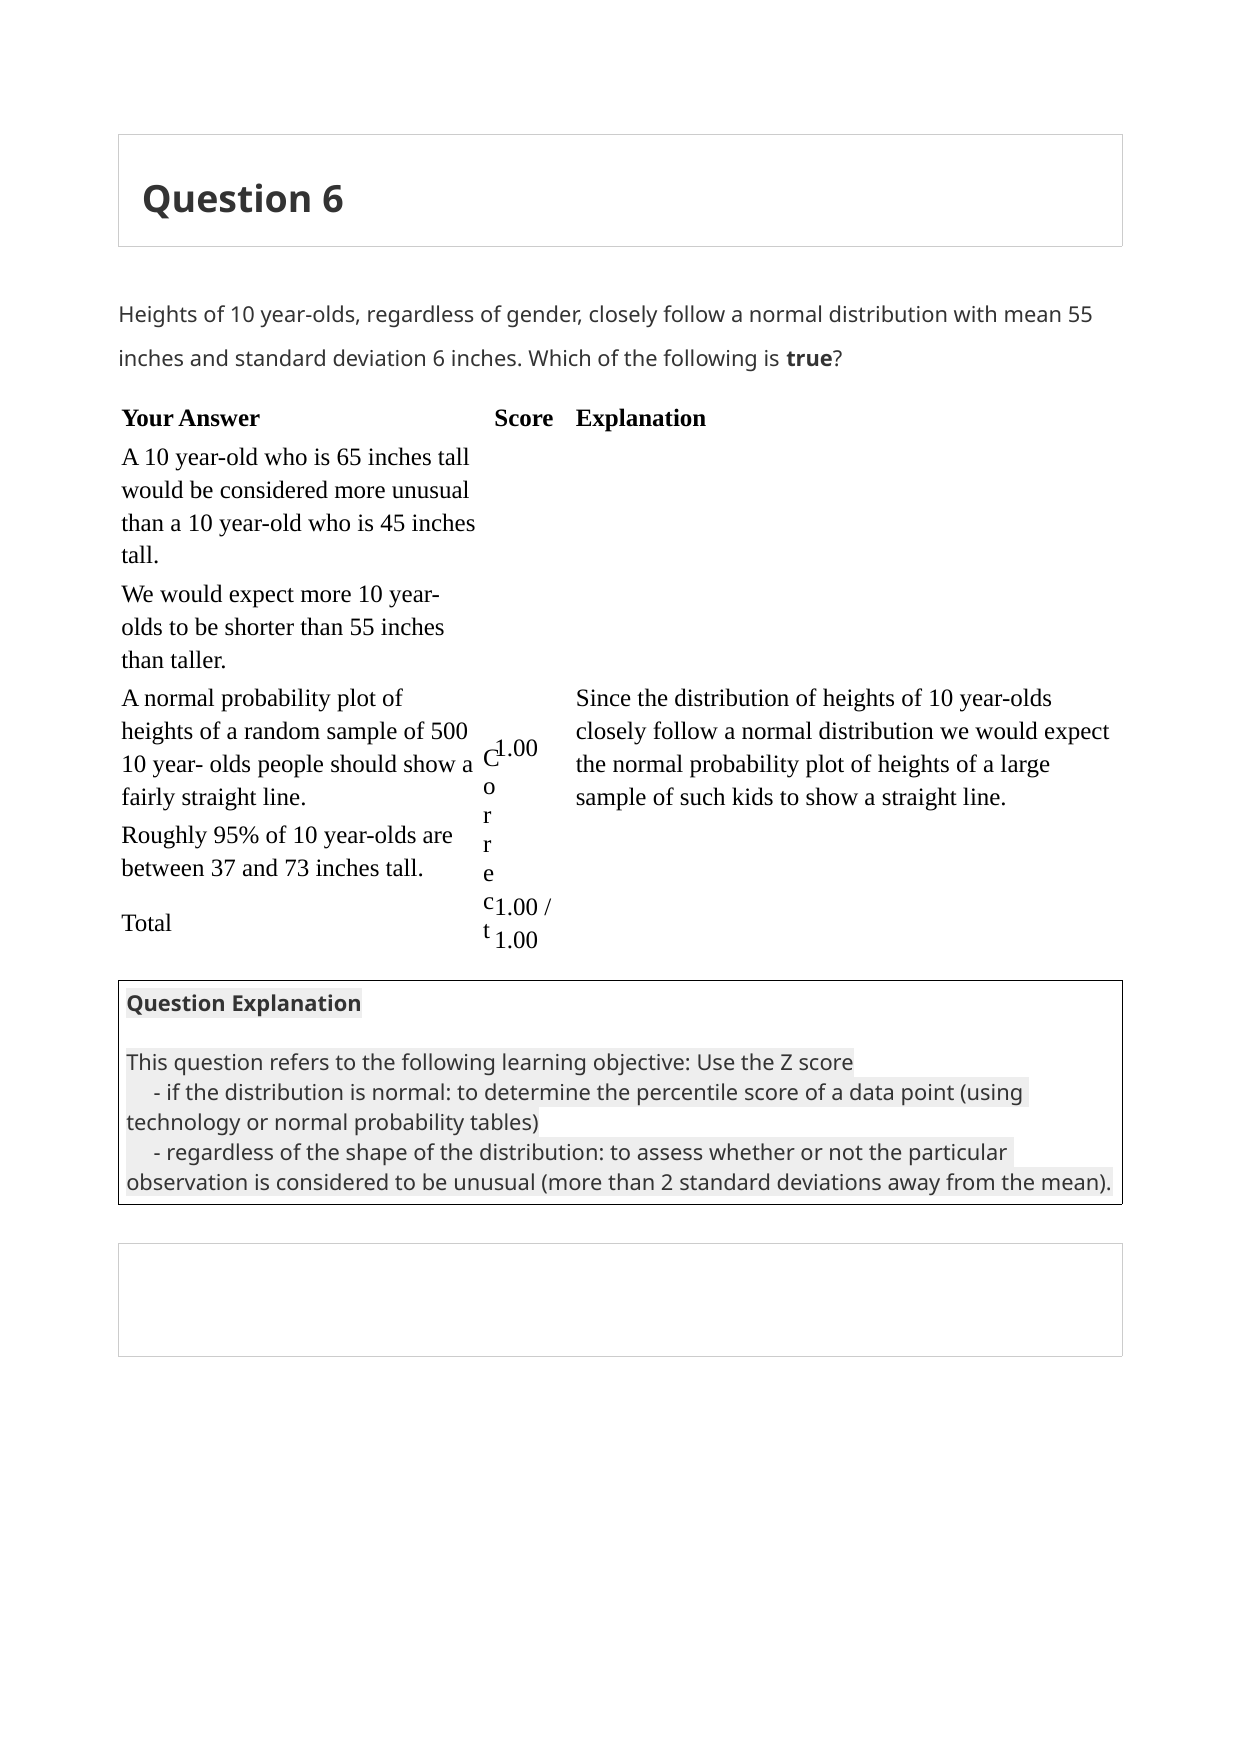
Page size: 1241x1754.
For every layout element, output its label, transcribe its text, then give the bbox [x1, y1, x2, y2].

table_cell [573, 435, 1122, 572]
table_cell We would expect more 10 year-olds to be shorter than 55 inches than taller. [118, 572, 480, 676]
table_cell [487, 751, 491, 765]
table_cell [573, 814, 1122, 885]
table_cell Roughly 95% of 10 year-olds are between 37 and 73 inches tall. [118, 814, 480, 885]
table_cell A normal probability plot of heights of a random sample of 500 10 year- olds people should show a fairly straight line. [118, 676, 480, 813]
table_cell 1.00 / 1.00 [491, 885, 573, 956]
table_cell [485, 885, 491, 899]
table_cell A 10 year-old who is 65 inches tall would be considered more unusual than a 10 year-old who is 45 inches tall. [118, 435, 480, 572]
table_cell [480, 885, 491, 956]
table_header Score [491, 396, 573, 435]
table_cell [480, 676, 491, 822]
table_cell [486, 898, 491, 908]
table_header Explanation [573, 396, 1122, 435]
table_cell Since the distribution of heights of 10 year-olds closely follow a normal distribution we would expect the normal probability plot of heights of a large sample of such kids to show a straight line. [573, 676, 1122, 813]
table_cell [480, 435, 491, 572]
table_cell [485, 814, 491, 870]
text Heights of 10 year-olds, regardless of gender, closely follow a normal distribution with mean 55 inches and standard deviation 6 inches. Which of the following is true? [118, 286, 1122, 373]
table_cell [573, 885, 1122, 956]
table_header Your Answer [118, 396, 480, 435]
table_cell [480, 572, 491, 676]
table_cell [491, 572, 573, 676]
table_cell 1.00 [491, 676, 573, 813]
table_cell [491, 435, 573, 572]
text Question Explanation This question refers to the following learning objective: Use the Z score - if the distribution is normal: to determine the percentile score of a data point (using technology or normal probability tables) - regardless of the shape of the distribution: to assess whether or not the particular observation is considered to be unusual (more than 2 standard deviations away from the mean). [119, 981, 1122, 1204]
table_header [480, 396, 491, 435]
table_cell [573, 572, 1122, 676]
subtitle Question 6 [119, 135, 1122, 246]
table_cell [491, 814, 573, 885]
table_cell Total [118, 885, 480, 956]
